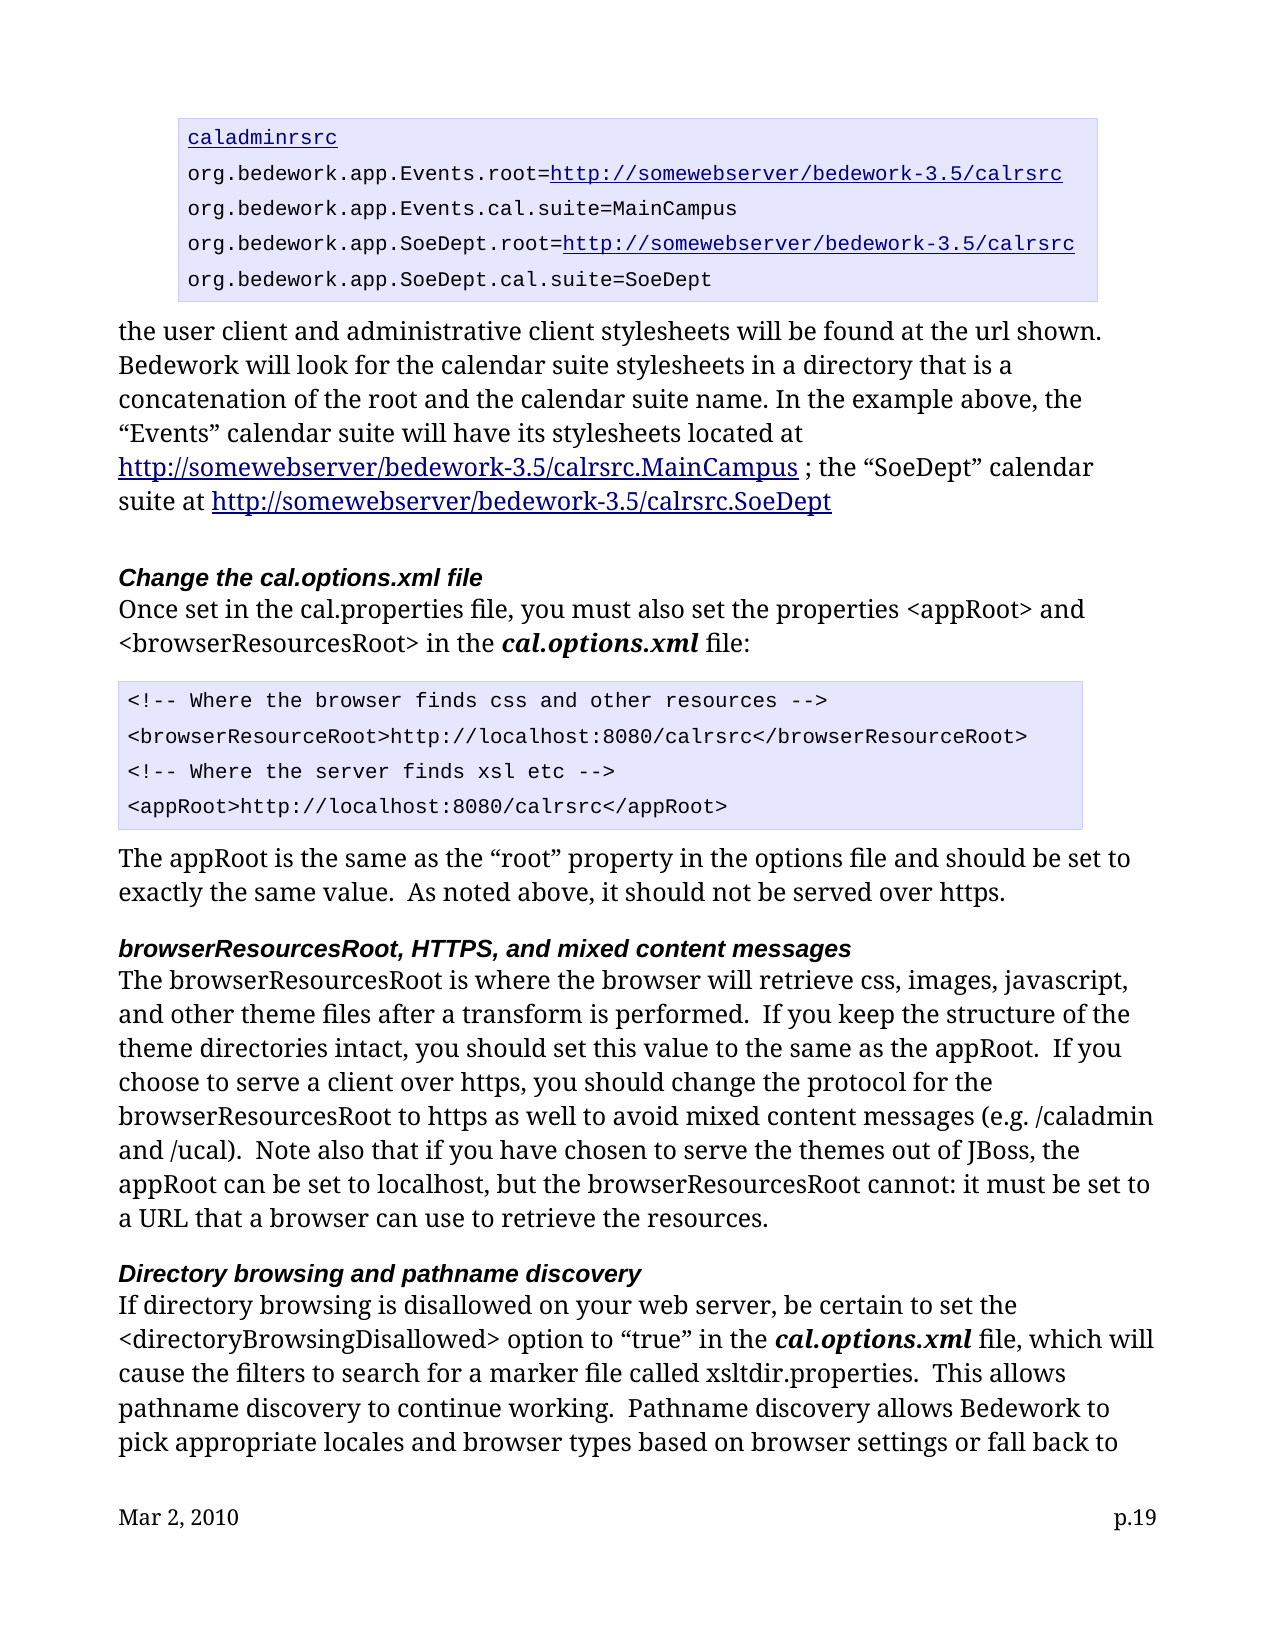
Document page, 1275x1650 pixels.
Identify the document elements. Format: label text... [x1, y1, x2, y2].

subtitle Change the cal.options.xml file [118, 564, 1157, 592]
text org.bedework.app.Events.cal.suite=MainCampus [179, 189, 1097, 222]
text <browserResourceRoot>http://localhost:8080/calrsrc</browserResourceRoot> [119, 717, 1082, 749]
text The browserResourcesRoot is where the browser will retrieve css, images, javascript, and other theme files after a transform is performed. If you keep the structure of the theme directories intact, you should set this value to the same as the appRoot. If you choose to serve a client over https, you should change the protocol for the browserResourcesRoot to https as well to avoid mixed content messages (e.g. /caladmin and /ucal). Note also that if you have chosen to serve the themes out of JBoss, the appRoot can be set to localhost, but the browserResourcesRoot cannot: it must be set to a URL that a browser can use to retrieve the resources. [118, 962, 1157, 1235]
text The appRoot is the same as the “root” property in the options file and should be set to exactly the same value. As noted above, it should not be served over https. [118, 841, 1157, 909]
text <!-- Where the browser finds css and other resources --> [119, 682, 1082, 714]
text org.bedework.app.Events.root=http://somewebserver/bedework-3.5/calrsrc [179, 153, 1097, 186]
text the user client and administrative client stylesheets will be found at the url shown. Bedework will look for the calendar suite stylesheets in a directory that is a concatenation of the root and the calendar suite name. In the example above, the “Events” calendar suite will have its stylesheets located at http://somewebserver/bedework-3.5/calrsrc.MainCampus ; the “SoeDept” calendar suite at http://somewebserver/bedework-3.5/calrsrc.SoeDept [118, 313, 1157, 518]
subtitle Directory browsing and pathname discovery [118, 1260, 1157, 1288]
subtitle browserResourcesRoot, HTTPS, and mixed content messages [118, 934, 1157, 962]
text org.bedework.app.SoeDept.root=http://somewebserver/bedework-3.5/calrsrc [179, 224, 1097, 257]
text <!-- Where the server finds xsl etc --> [119, 752, 1082, 785]
text <appRoot>http://localhost:8080/calrsrc</appRoot> [119, 787, 1082, 829]
text Once set in the cal.properties file, you must also set the properties <appRoot> and <browserResourcesRoot> in the cal.options.xml file: [118, 592, 1157, 660]
text caladminrsrc [179, 119, 1097, 151]
text If directory browsing is disallowed on your web server, be certain to set the <directoryBrowsingDisallowed> option to “true” in the cal.options.xml file, which will cause the filters to search for a marker file called xsltdir.properties. This allows pathname discovery to continue working. Pathname discovery allows Bedework to pick appropriate locales and browser types based on browser settings or fall back to [118, 1288, 1157, 1458]
text org.bedework.app.SoeDept.cal.suite=SoeDept [179, 260, 1097, 301]
